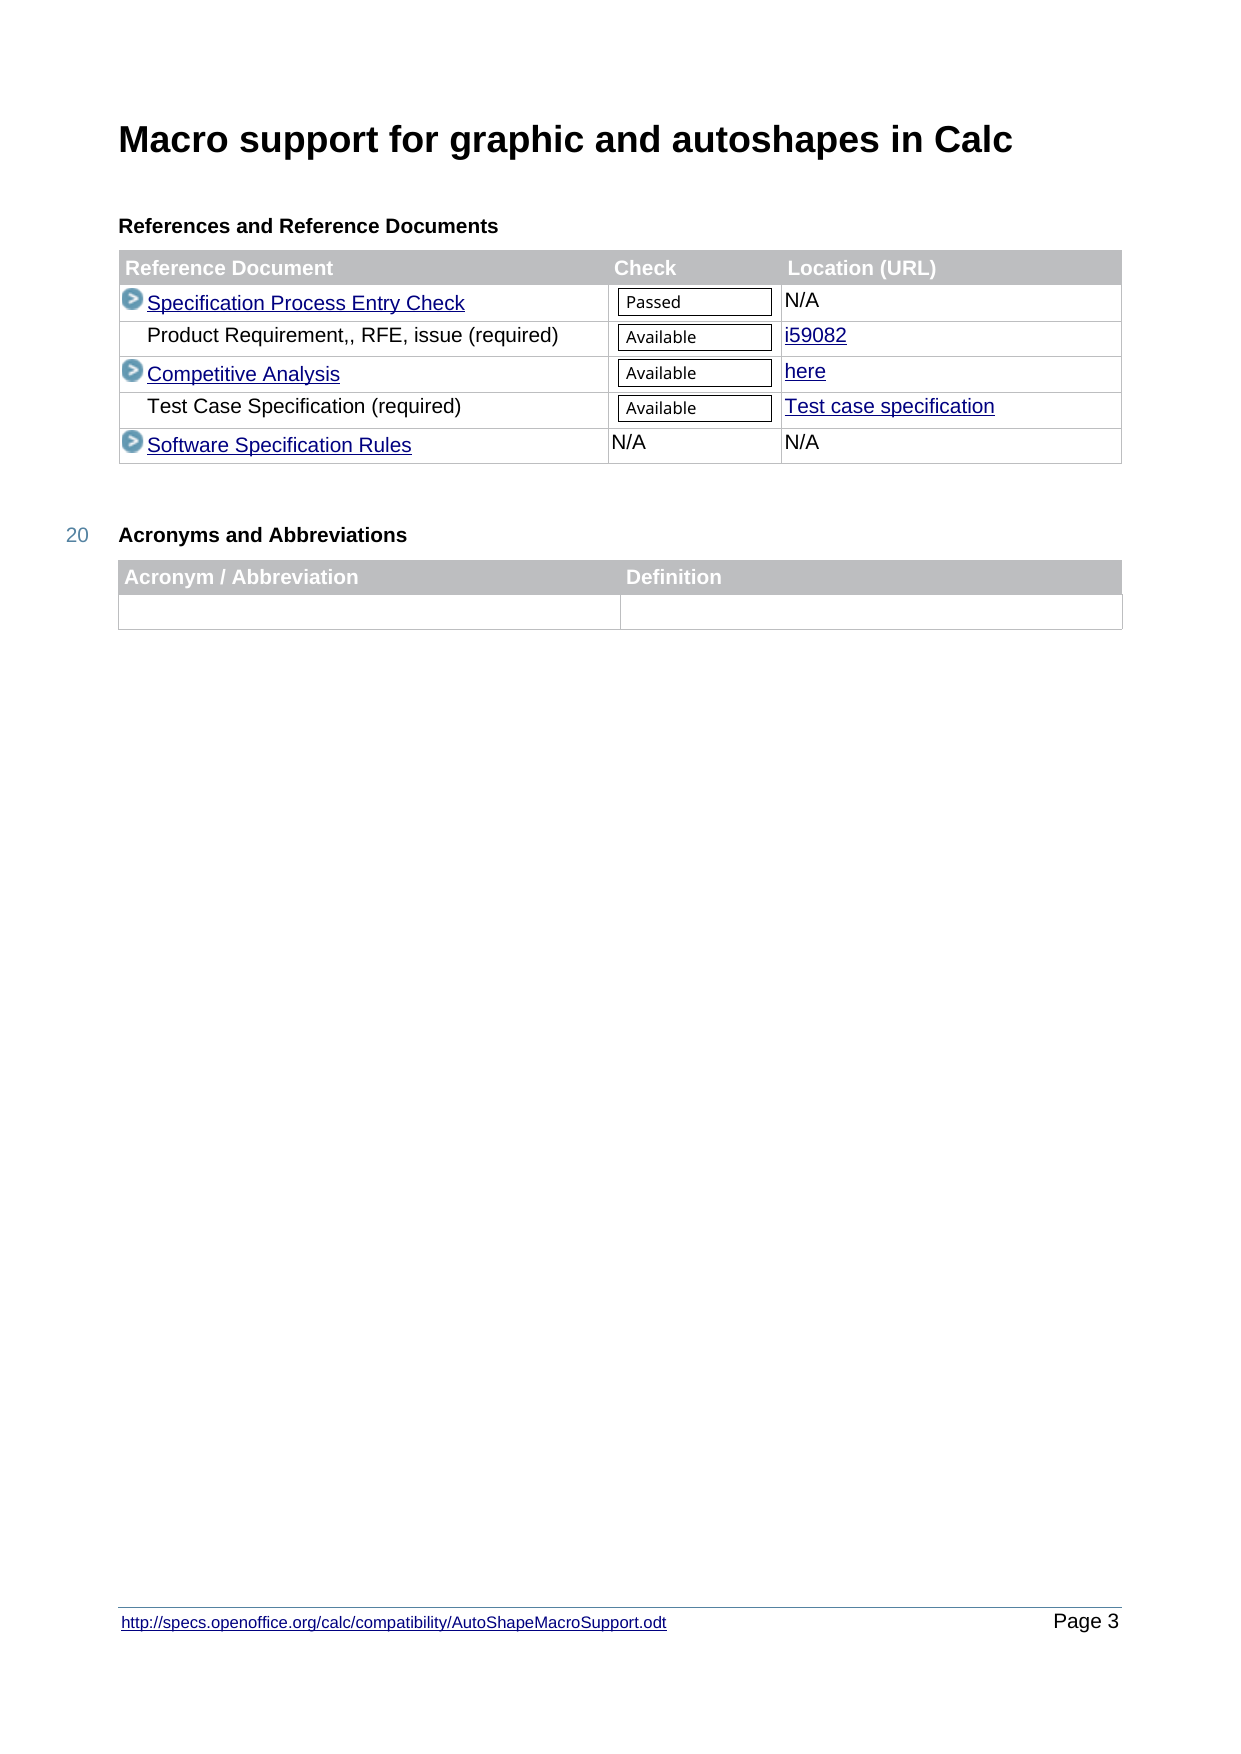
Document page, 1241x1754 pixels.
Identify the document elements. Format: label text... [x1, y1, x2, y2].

table_cell <What You See Is What You Get> [621, 595, 1122, 629]
table_cell <WYSIWYG> [119, 595, 620, 629]
table_header Location (URL) [782, 250, 1122, 285]
table_cell Test case specification [782, 393, 1121, 428]
picture [122, 430, 147, 453]
table_cell Software Specification Rules [120, 429, 608, 463]
table_cell [609, 393, 781, 428]
table_cell Product Requirement,, RFE, issue (required) [120, 322, 608, 356]
table_cell i59082 [782, 322, 1121, 356]
table_cell Competitive Analysis [120, 357, 608, 392]
table_cell N/A [782, 429, 1121, 463]
picture [122, 288, 147, 310]
subtitle References and Reference Documents [118, 214, 1122, 238]
picture [122, 359, 147, 382]
table_cell Test Case Specification (required) [120, 393, 608, 428]
table_cell [609, 285, 781, 321]
table_header Definition [620, 560, 1122, 594]
table_cell [609, 322, 781, 356]
table_header Acronym / Abbreviation [118, 560, 620, 594]
table_cell [609, 357, 781, 392]
table_cell Specification Process Entry Check [120, 285, 608, 321]
subtitle Acronyms and Abbreviations [118, 524, 1122, 547]
table_cell N/A [782, 285, 1121, 321]
table_cell N/A [609, 429, 781, 463]
table_header Reference Document [119, 250, 608, 285]
table_cell here [782, 357, 1121, 392]
table_header Check [609, 250, 781, 285]
